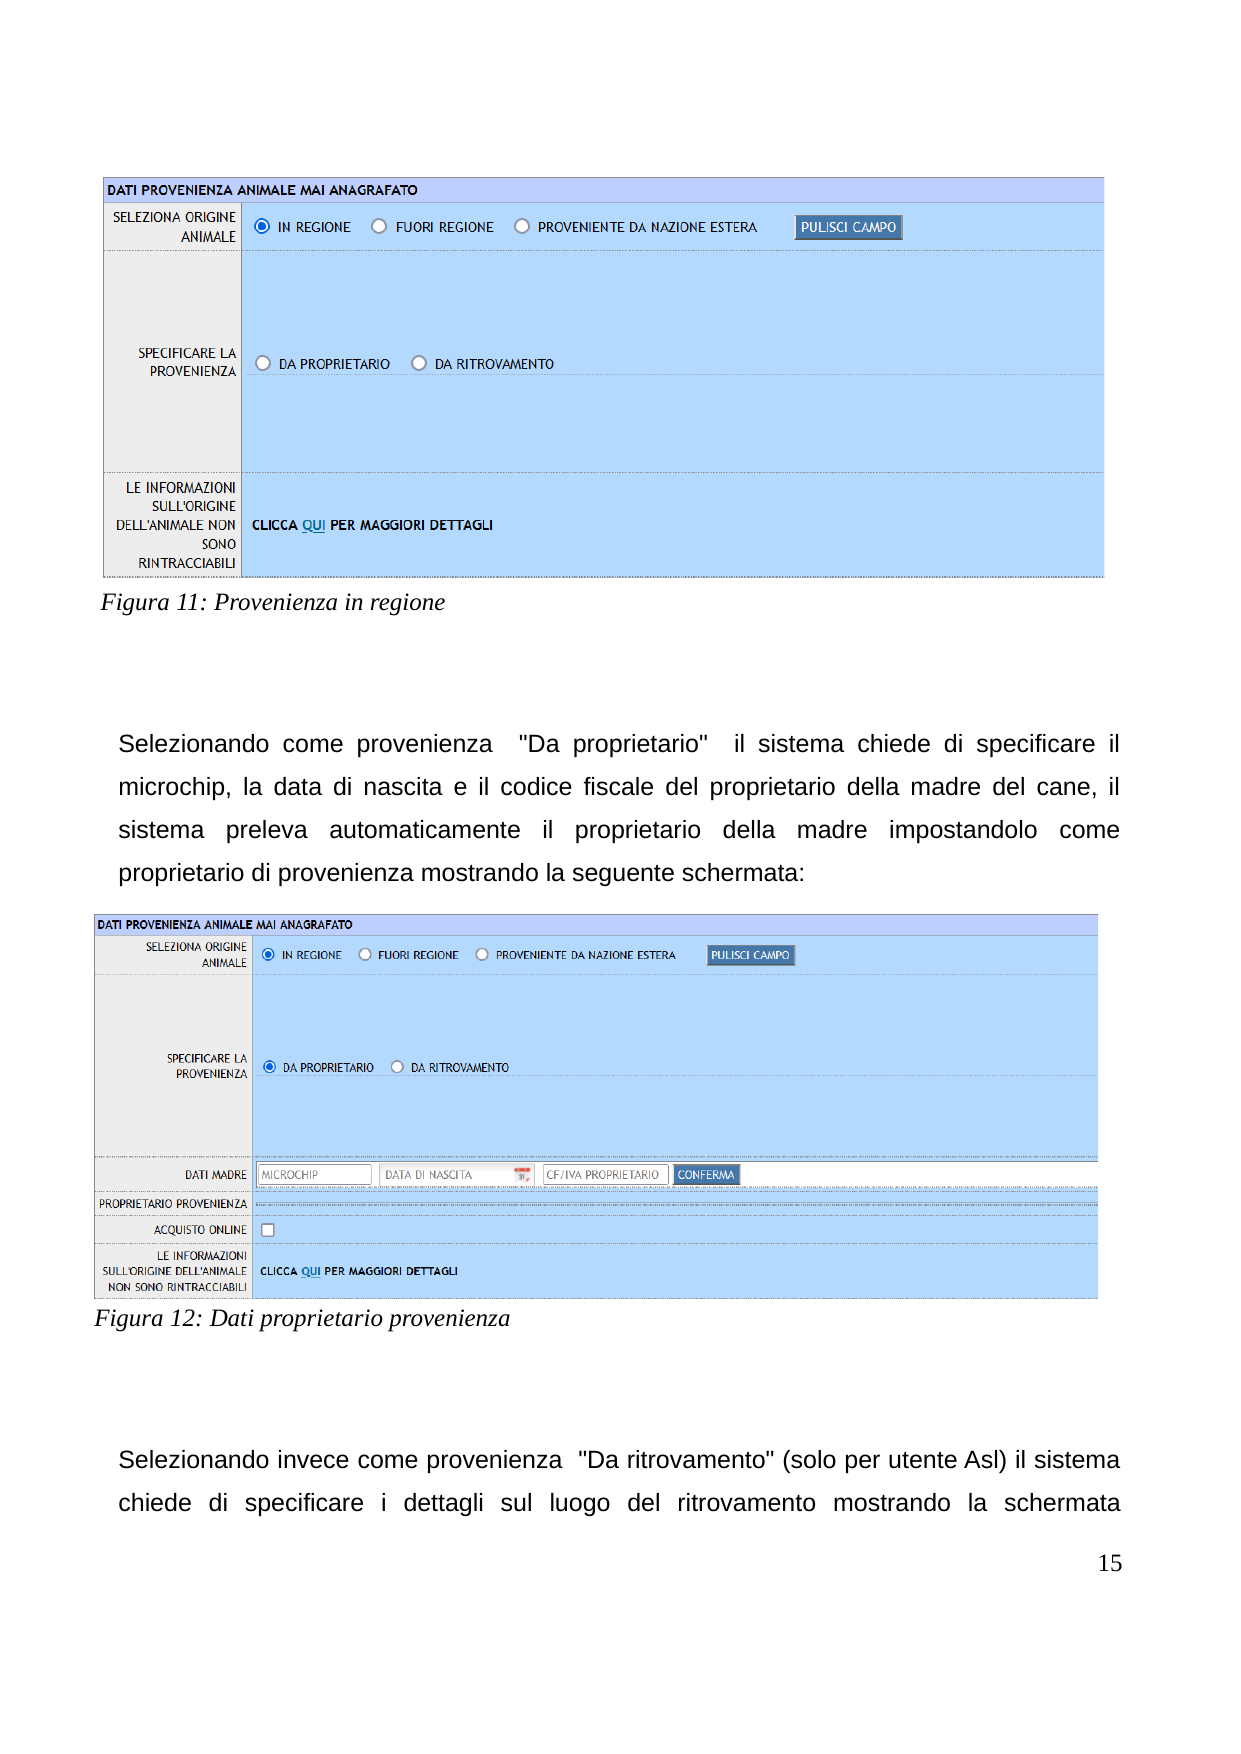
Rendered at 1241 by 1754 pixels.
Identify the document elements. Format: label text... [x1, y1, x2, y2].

text Figura 12: Dati proprietario provenienza [94, 1304, 1098, 1332]
picture [94, 913, 1099, 1304]
text Selezionando invece come provenienza "Da ritrovamento" (solo per utente Asl) il sistema chiede di specificare i dettagli sul luogo del ritrovamento mostrando la schermata [118, 1445, 1122, 1517]
text Figura 11: Provenienza in regione [100, 587, 1104, 616]
picture [100, 176, 1105, 587]
text Selezionando come provenienza "Da proprietario" il sistema chiede di specificare il microchip, la data di nascita e il codice fiscale del proprietario della madre del cane, il sistema preleva automaticamente il proprietario della madre impostandolo come proprietario di provenienza mostrando la seguente schermata: [118, 686, 1122, 887]
